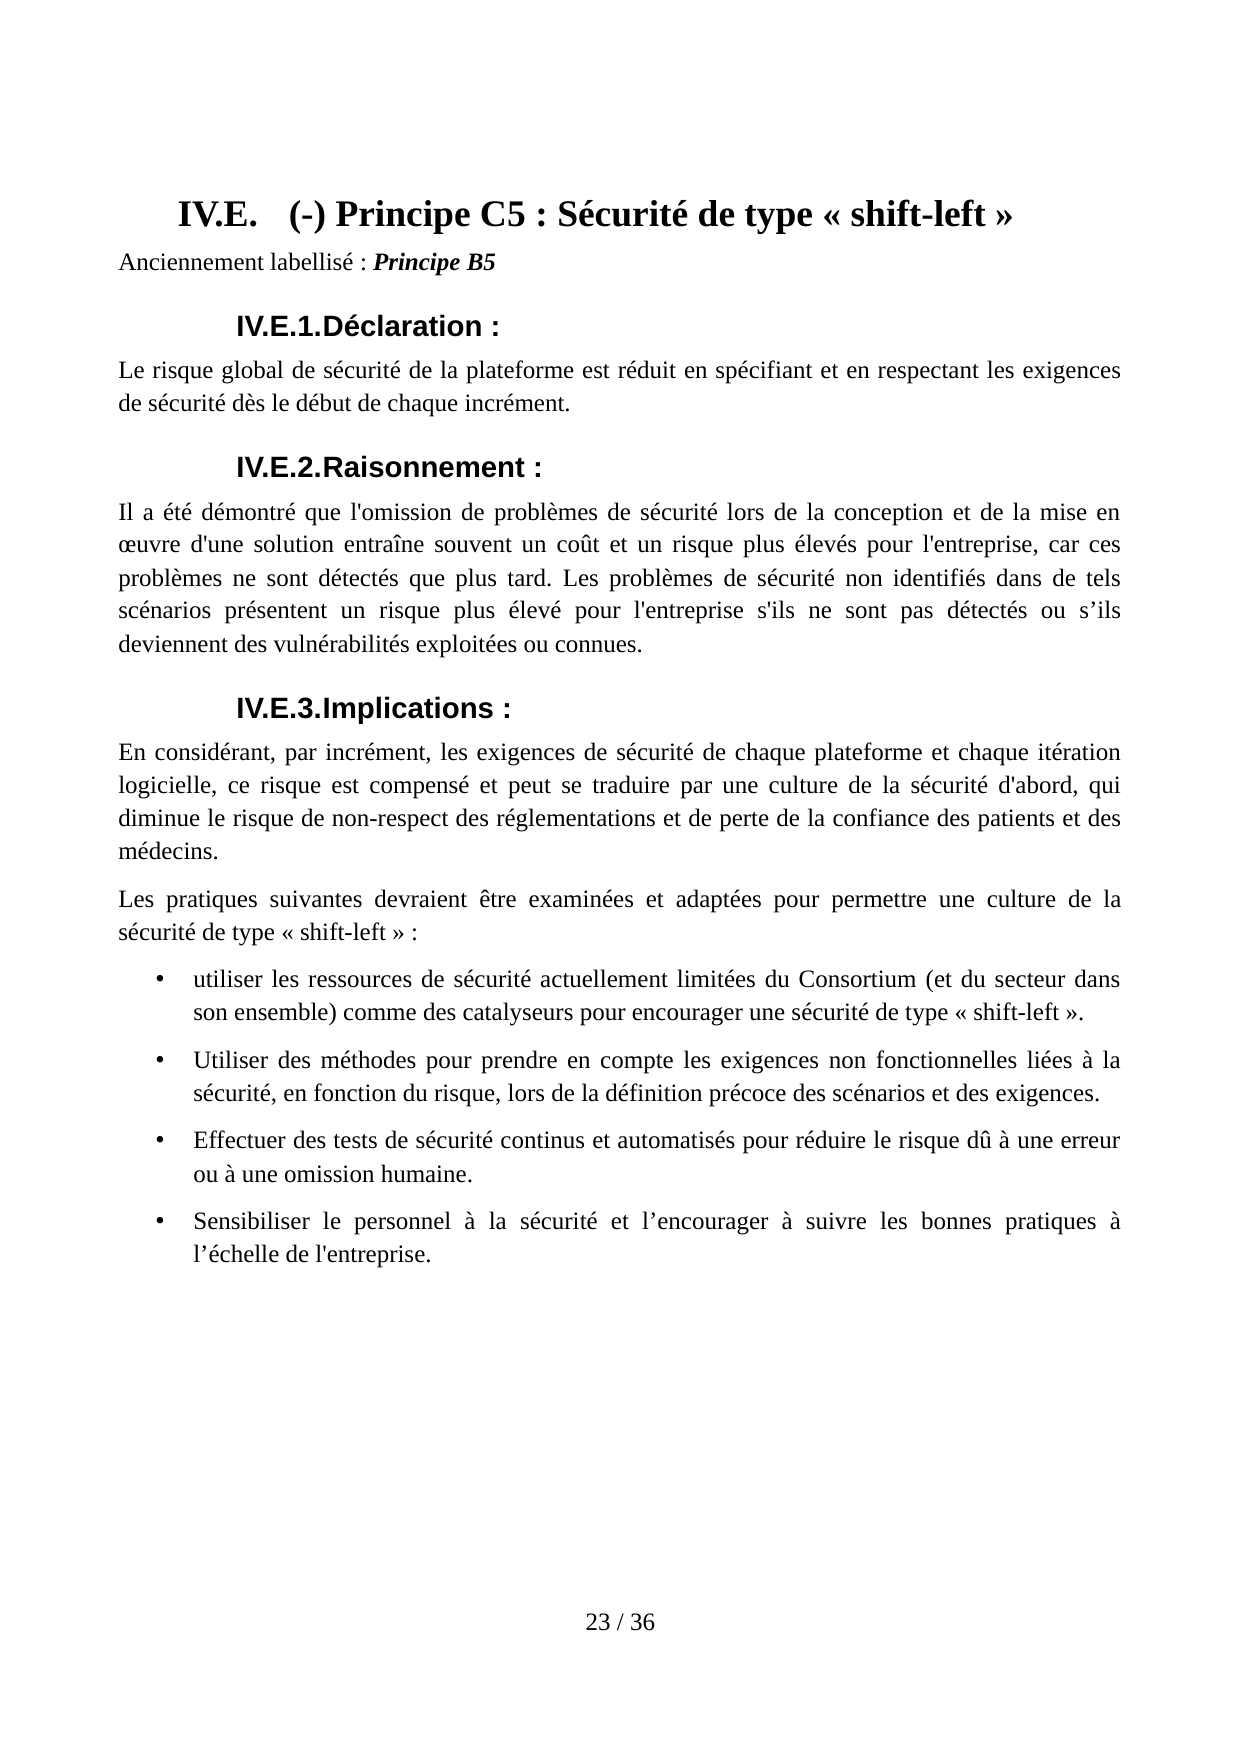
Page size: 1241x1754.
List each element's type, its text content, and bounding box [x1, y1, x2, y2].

list utiliser les ressources de sécurité actuellement limitées du Consortium (et du secteur dans son ensemble) comme des catalyseurs pour encourager une sécurité de type « shift-left ». [156, 964, 1122, 1026]
text Le risque global de sécurité de la plateforme est réduit en spécifiant et en respectant les exigences de sécurité dès le début de chaque incrément. [118, 355, 1122, 417]
subtitle Implications : [118, 691, 1122, 724]
subtitle Raisonnement : [118, 450, 1122, 484]
subtitle (-) Principe C5 : Sécurité de type « shift-left » [118, 191, 1122, 234]
list Utiliser des méthodes pour prendre en compte les exigences non fonctionnelles liées à la sécurité, en fonction du risque, lors de la définition précoce des scénarios et des exigences. [156, 1045, 1122, 1107]
text Il a été démontré que l'omission de problèmes de sécurité lors de la conception et de la mise en œuvre d'une solution entraîne souvent un coût et un risque plus élevés pour l'entreprise, car ces problèmes ne sont détectés que plus tard. Les problèmes de sécurité non identifiés dans de tels scénarios présentent un risque plus élevé pour l'entreprise s'ils ne sont pas détectés ou s’ils deviennent des vulnérabilités exploitées ou connues. [118, 497, 1122, 657]
list Sensibiliser le personnel à la sécurité et l’encourager à suivre les bonnes pratiques à l’échelle de l'entreprise. [156, 1206, 1122, 1268]
text En considérant, par incrément, les exigences de sécurité de chaque plateforme et chaque itération logicielle, ce risque est compensé et peut se traduire par une culture de la sécurité d'abord, qui diminue le risque de non-respect des réglementations et de perte de la confiance des patients et des médecins. [118, 737, 1122, 865]
subtitle Déclaration : [118, 309, 1122, 343]
text Anciennement labellisé : Principe B5 [118, 247, 1122, 275]
text Les pratiques suivantes devraient être examinées et adaptées pour permettre une culture de la sécurité de type « shift-left » : [118, 884, 1122, 946]
list Effectuer des tests de sécurité continus et automatisés pour réduire le risque dû à une erreur ou à une omission humaine. [156, 1126, 1122, 1187]
